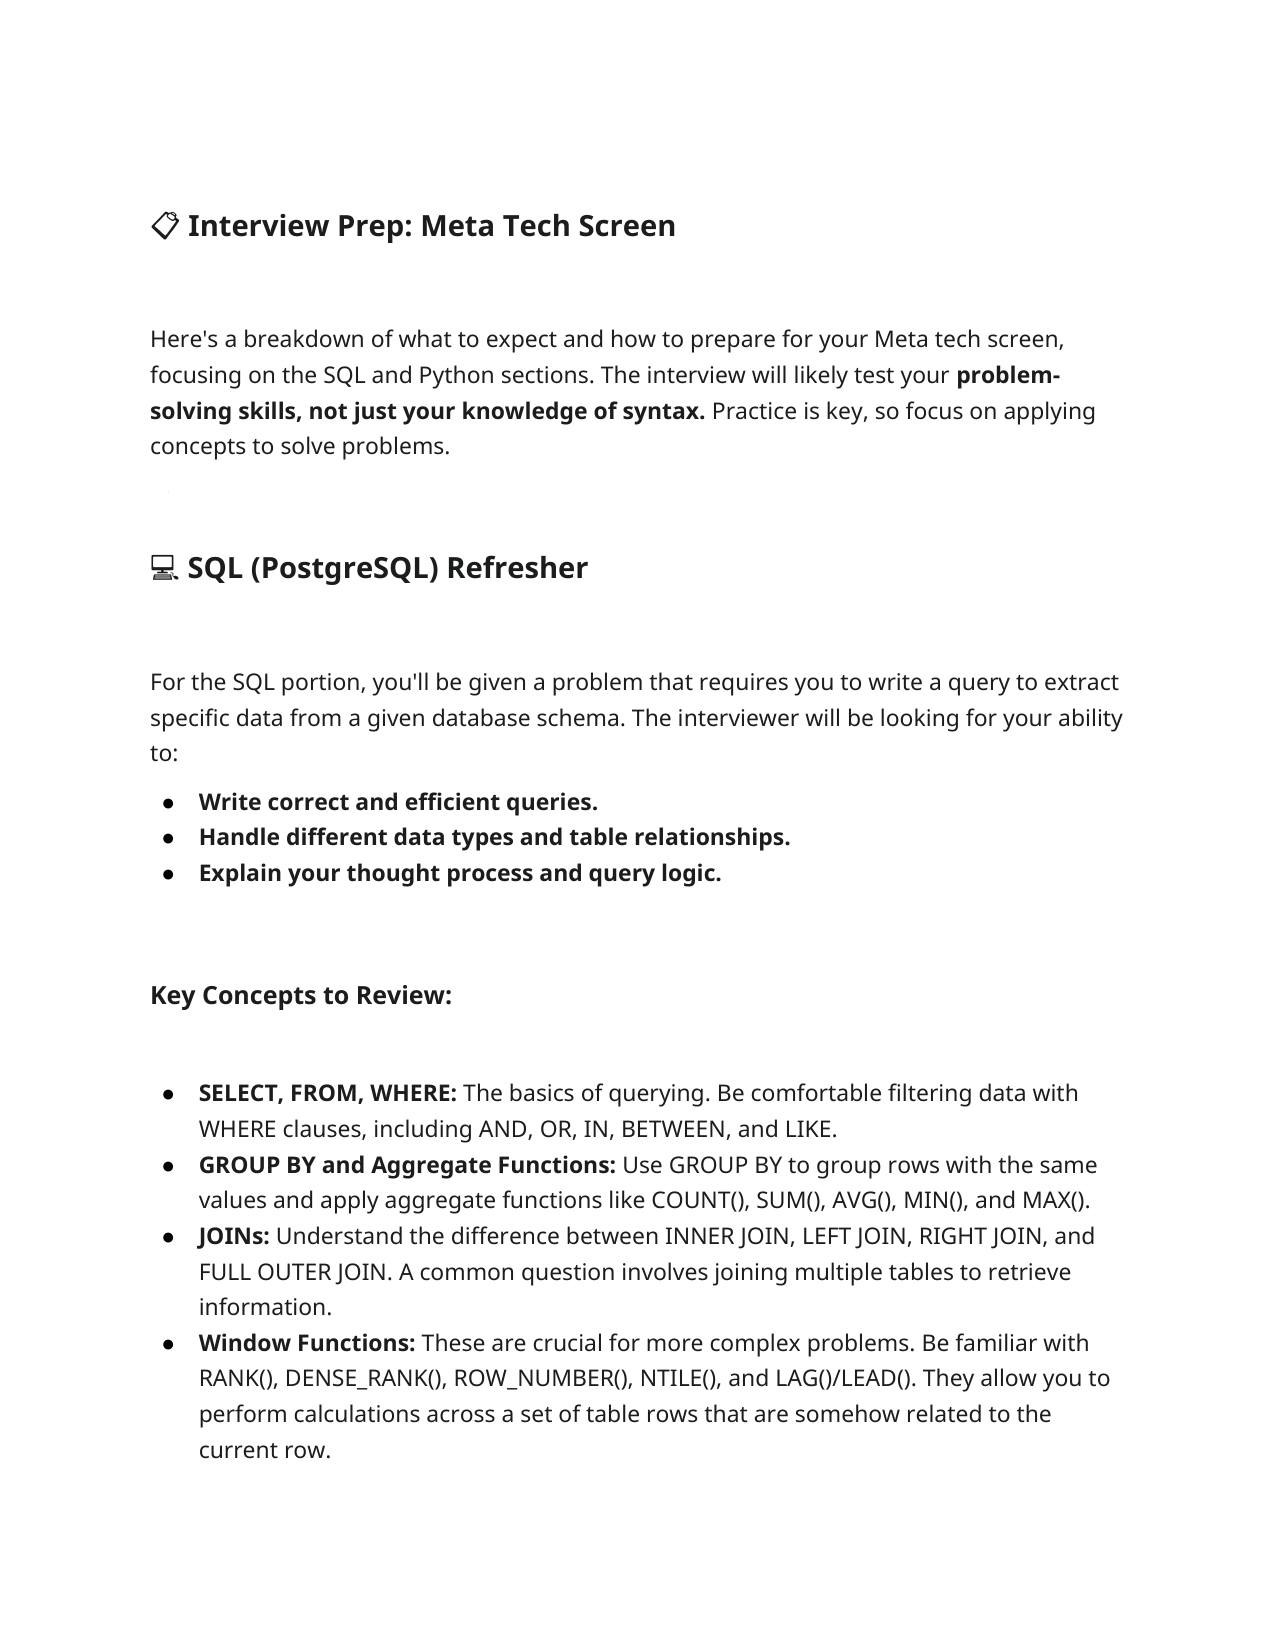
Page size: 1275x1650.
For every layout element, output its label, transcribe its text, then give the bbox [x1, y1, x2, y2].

list Write correct and efficient queries. [161, 785, 1125, 817]
subtitle Key Concepts to Review: [150, 978, 1125, 1012]
list JOINs: Understand the difference between INNER JOIN, LEFT JOIN, RIGHT JOIN, and FULL OUTER JOIN. A common question involves joining multiple tables to retrieve information. [161, 1220, 1125, 1322]
list Handle different data types and table relationships. [161, 821, 1125, 852]
list SELECT, FROM, WHERE: The basics of querying. Be comfortable filtering data with WHERE clauses, including AND, OR, IN, BETWEEN, and LIKE. [161, 1077, 1125, 1144]
list Window Functions: These are crucial for more complex problems. Be familiar with RANK(), DENSE_RANK(), ROW_NUMBER(), NTILE(), and LAG()/LEAD(). They allow you to perform calculations across a set of table rows that are somehow related to the current row. [161, 1327, 1125, 1465]
list GROUP BY and Aggregate Functions: Use GROUP BY to group rows with the same values and apply aggregate functions like COUNT(), SUM(), AVG(), MIN(), and MAX(). [161, 1148, 1125, 1215]
text For the SQL portion, you'll be given a problem that requires you to write a query to extract specific data from a given database schema. The interviewer will be looking for your ability to: [150, 666, 1125, 768]
text Here's a breakdown of what to expect and how to prepare for your Meta tech screen, focusing on the SQL and Python sections. The interview will likely test your problem-solving skills, not just your knowledge of syntax. Practice is key, so focus on applying concepts to solve problems. [150, 323, 1125, 461]
list Explain your thought process and query logic. [161, 857, 1125, 888]
subtitle 📋 Interview Prep: Meta Tech Screen [150, 205, 1125, 245]
subtitle 💻 SQL (PostgreSQL) Refresher [150, 548, 1125, 587]
